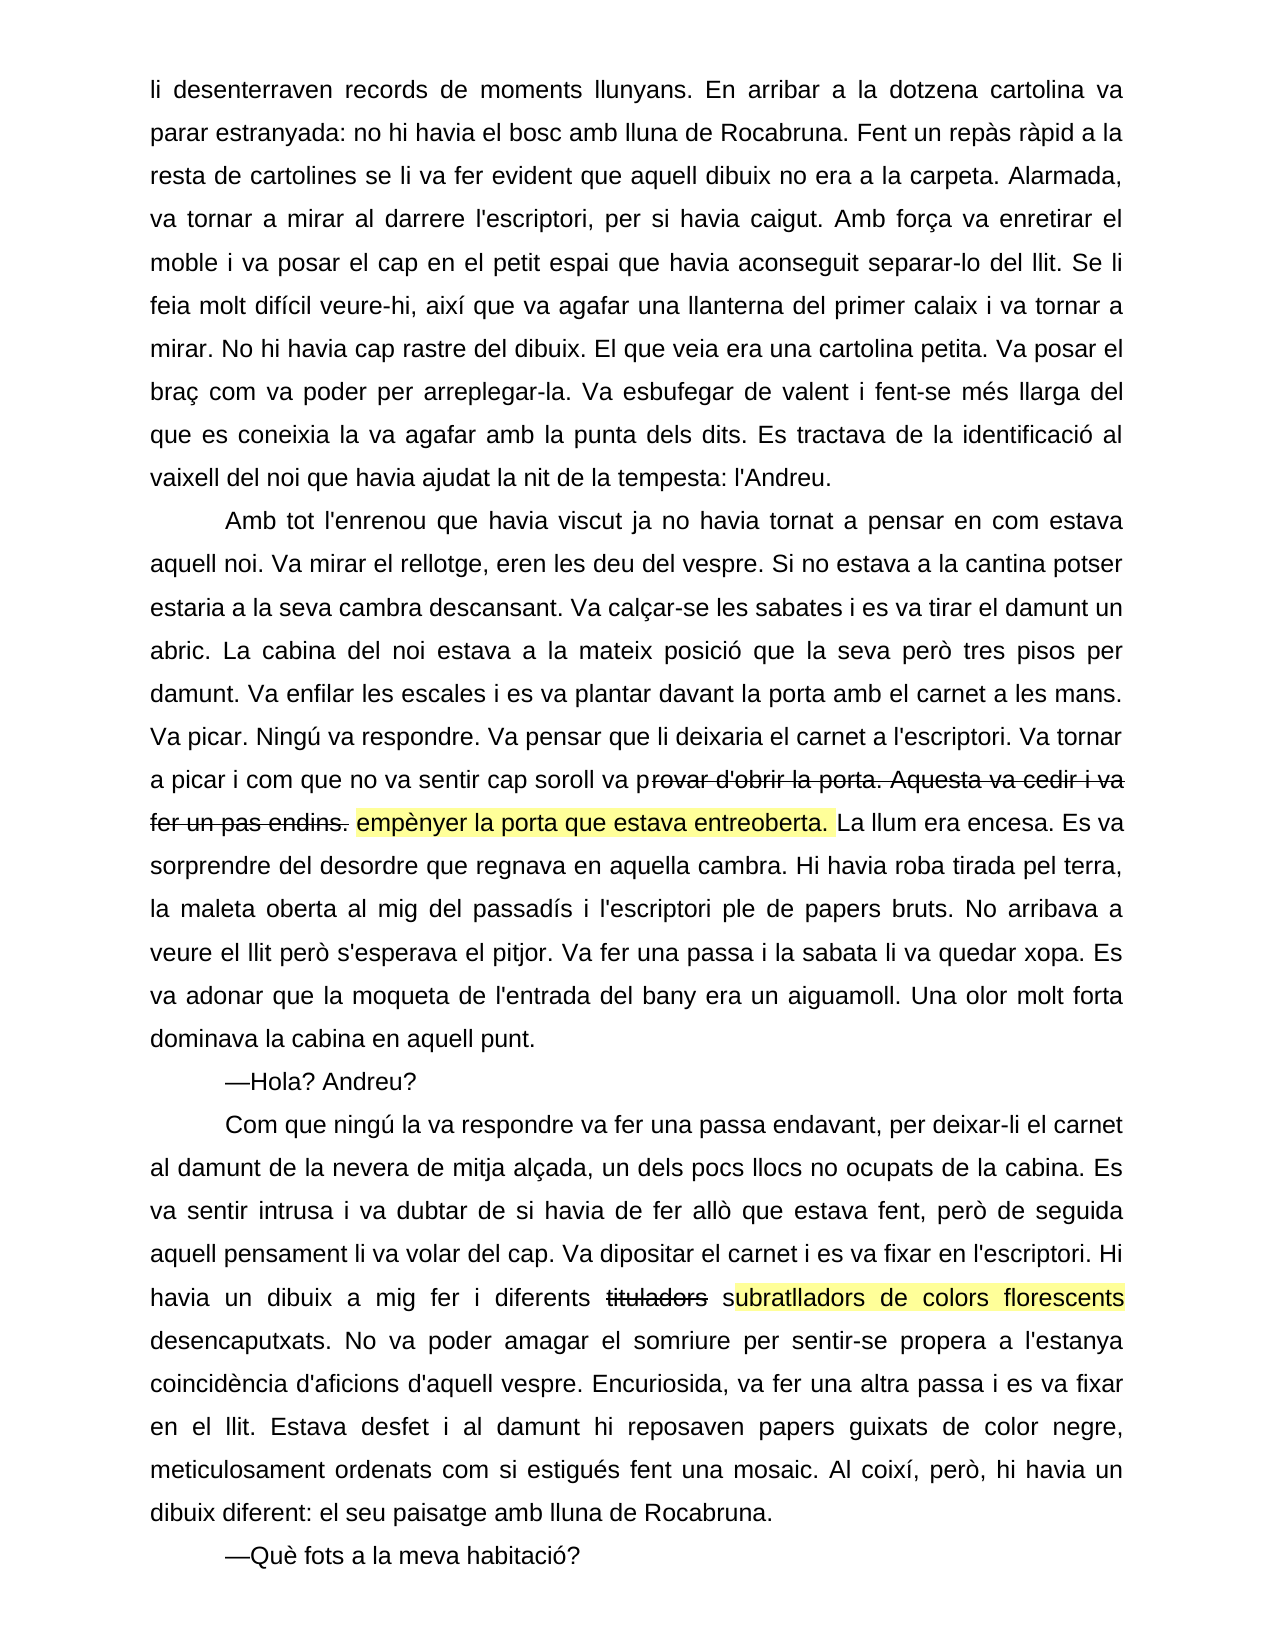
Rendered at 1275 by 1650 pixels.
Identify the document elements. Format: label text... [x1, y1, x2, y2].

text Com que ningú la va respondre va fer una passa endavant, per deixar-li el carnet al damunt de la nevera de mitja alçada, un dels pocs llocs no ocupats de la cabina. Es va sentir intrusa i va dubtar de si havia de fer allò que estava fent, però de seguida aquell pensament li va volar del cap. Va dipositar el carnet i es va fixar en l'escriptori. Hi havia un dibuix a mig fer i diferents tituladors subratlladors de colors florescents desencaputxats. No va poder amagar el somriure per sentir-se propera a l'estanya coincidència d'aficions d'aquell vespre. Encuriosida, va fer una altra passa i es va fixar en el llit. Estava desfet i al damunt hi reposaven papers guixats de color negre, meticulosament ordenats com si estigués fent una mosaic. Al coixí, però, hi havia un dibuix diferent: el seu paisatge amb lluna de Rocabruna. [150, 1110, 1125, 1527]
text Amb tot l'enrenou que havia viscut ja no havia tornat a pensar en com estava aquell noi. Va mirar el rellotge, eren les deu del vespre. Si no estava a la cantina potser estaria a la seva cambra descansant. Va calçar-se les sabates i es va tirar el damunt un abric. La cabina del noi estava a la mateix posició que la seva però tres pisos per damunt. Va enfilar les escales i es va plantar davant la porta amb el carnet a les mans. Va picar. Ningú va respondre. Va pensar que li deixaria el carnet a l'escriptori. Va tornar a picar i com que no va sentir cap soroll va provar d'obrir la porta. Aquesta va cedir i va fer un pas endins. empènyer la porta que estava entreoberta. La llum era encesa. Es va sorprendre del desordre que regnava en aquella cambra. Hi havia roba tirada pel terra, la maleta oberta al mig del passadís i l'escriptori ple de papers bruts. No arribava a veure el llit però s'esperava el pitjor. Va fer una passa i la sabata li va quedar xopa. Es va adonar que la moqueta de l'entrada del bany era un aiguamoll. Una olor molt forta dominava la cabina en aquell punt. [150, 506, 1125, 1052]
text li desenterraven records de moments llunyans. En arribar a la dotzena cartolina va parar estranyada: no hi havia el bosc amb lluna de Rocabruna. Fent un repàs ràpid a la resta de cartolines se li va fer evident que aquell dibuix no era a la carpeta. Alarmada, va tornar a mirar al darrere l'escriptori, per si havia caigut. Amb força va enretirar el moble i va posar el cap en el petit espai que havia aconseguit separar-lo del llit. Se li feia molt difícil veure-hi, així que va agafar una llanterna del primer calaix i va tornar a mirar. No hi havia cap rastre del dibuix. El que veia era una cartolina petita. Va posar el braç com va poder per arreplegar-la. Va esbufegar de valent i fent-se més llarga del que es coneixia la va agafar amb la punta dels dits. Es tractava de la identificació al vaixell del noi que havia ajudat la nit de la tempesta: l'Andreu. [150, 75, 1125, 492]
text —Hola? Andreu? [150, 1067, 1125, 1096]
text —Què fots a la meva habitació? [150, 1541, 1125, 1570]
